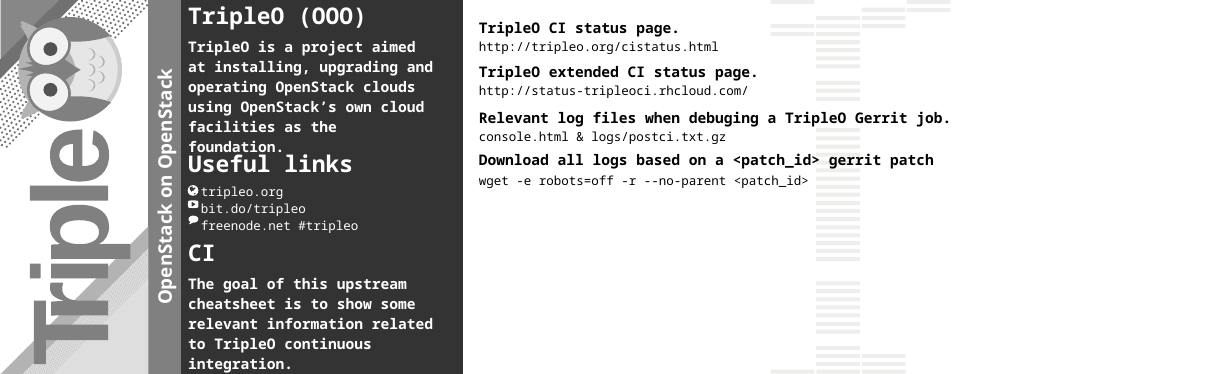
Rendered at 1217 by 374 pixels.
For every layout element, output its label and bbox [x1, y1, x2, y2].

picture [0, 0, 149, 148]
picture [61, 225, 98, 244]
picture [63, 144, 73, 148]
picture [0, 225, 149, 374]
